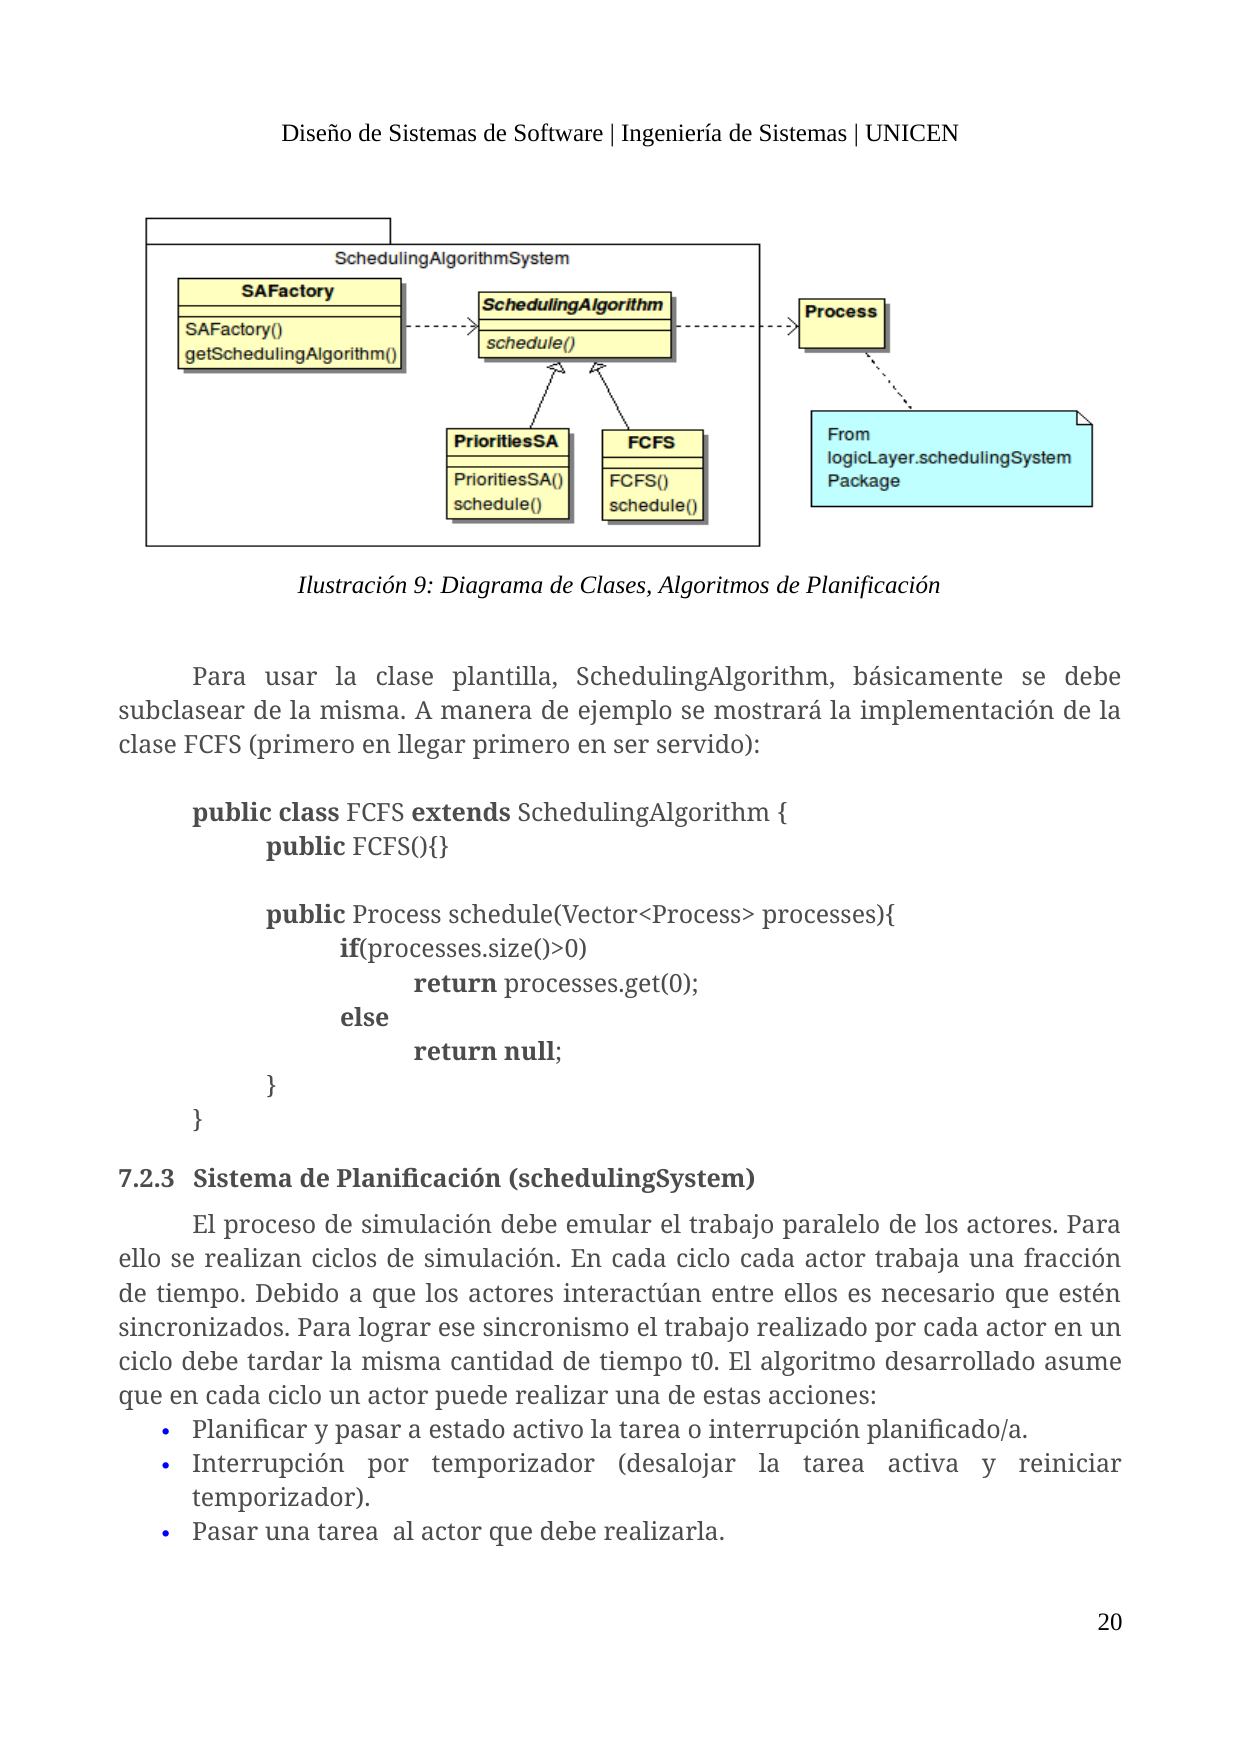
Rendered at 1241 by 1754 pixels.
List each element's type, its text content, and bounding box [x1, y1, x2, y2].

text Para usar la clase plantilla, SchedulingAlgorithm, básicamente se debe subclasear de la misma. A manera de ejemplo se mostrará la implementación de la clase FCFS (primero en llegar primero en ser servido): [118, 659, 1122, 761]
text } [118, 1067, 1122, 1101]
text return processes.get(0); [118, 965, 1122, 999]
text public Process schedule(Vector<Process> processes){ [118, 897, 1122, 931]
text } [118, 1101, 1122, 1136]
subtitle Sistema de Planificación (schedulingSystem) [118, 1161, 1122, 1194]
picture [132, 207, 1110, 562]
text Ilustración 9: Diagrama de Clases, Algoritmos de Planificación [116, 570, 1124, 599]
text public class FCFS extends SchedulingAlgorithm { [118, 795, 1122, 829]
text El proceso de simulación debe emular el trabajo paralelo de los actores. Para ello se realizan ciclos de simulación. En cada ciclo cada actor trabaja una fracción de tiempo. Debido a que los actores interactúan entre ellos es necesario que estén sincronizados. Para lograr ese sincronismo el trabajo realizado por cada actor en un ciclo debe tardar la misma cantidad de tiempo t0. El algoritmo desarrollado asume que en cada ciclo un actor puede realizar una de estas acciones: [118, 1207, 1122, 1411]
text else [118, 999, 1122, 1033]
list Pasar una tarea al actor que debe realizarla. [162, 1514, 1122, 1548]
list Interrupción por temporizador (desalojar la tarea activa y reiniciar temporizador). [162, 1446, 1122, 1514]
text if(processes.size()>0) [118, 931, 1122, 965]
text public FCFS(){} [118, 829, 1122, 863]
list Planificar y pasar a estado activo la tarea o interrupción planificado/a. [162, 1411, 1122, 1446]
text return null; [118, 1033, 1122, 1067]
